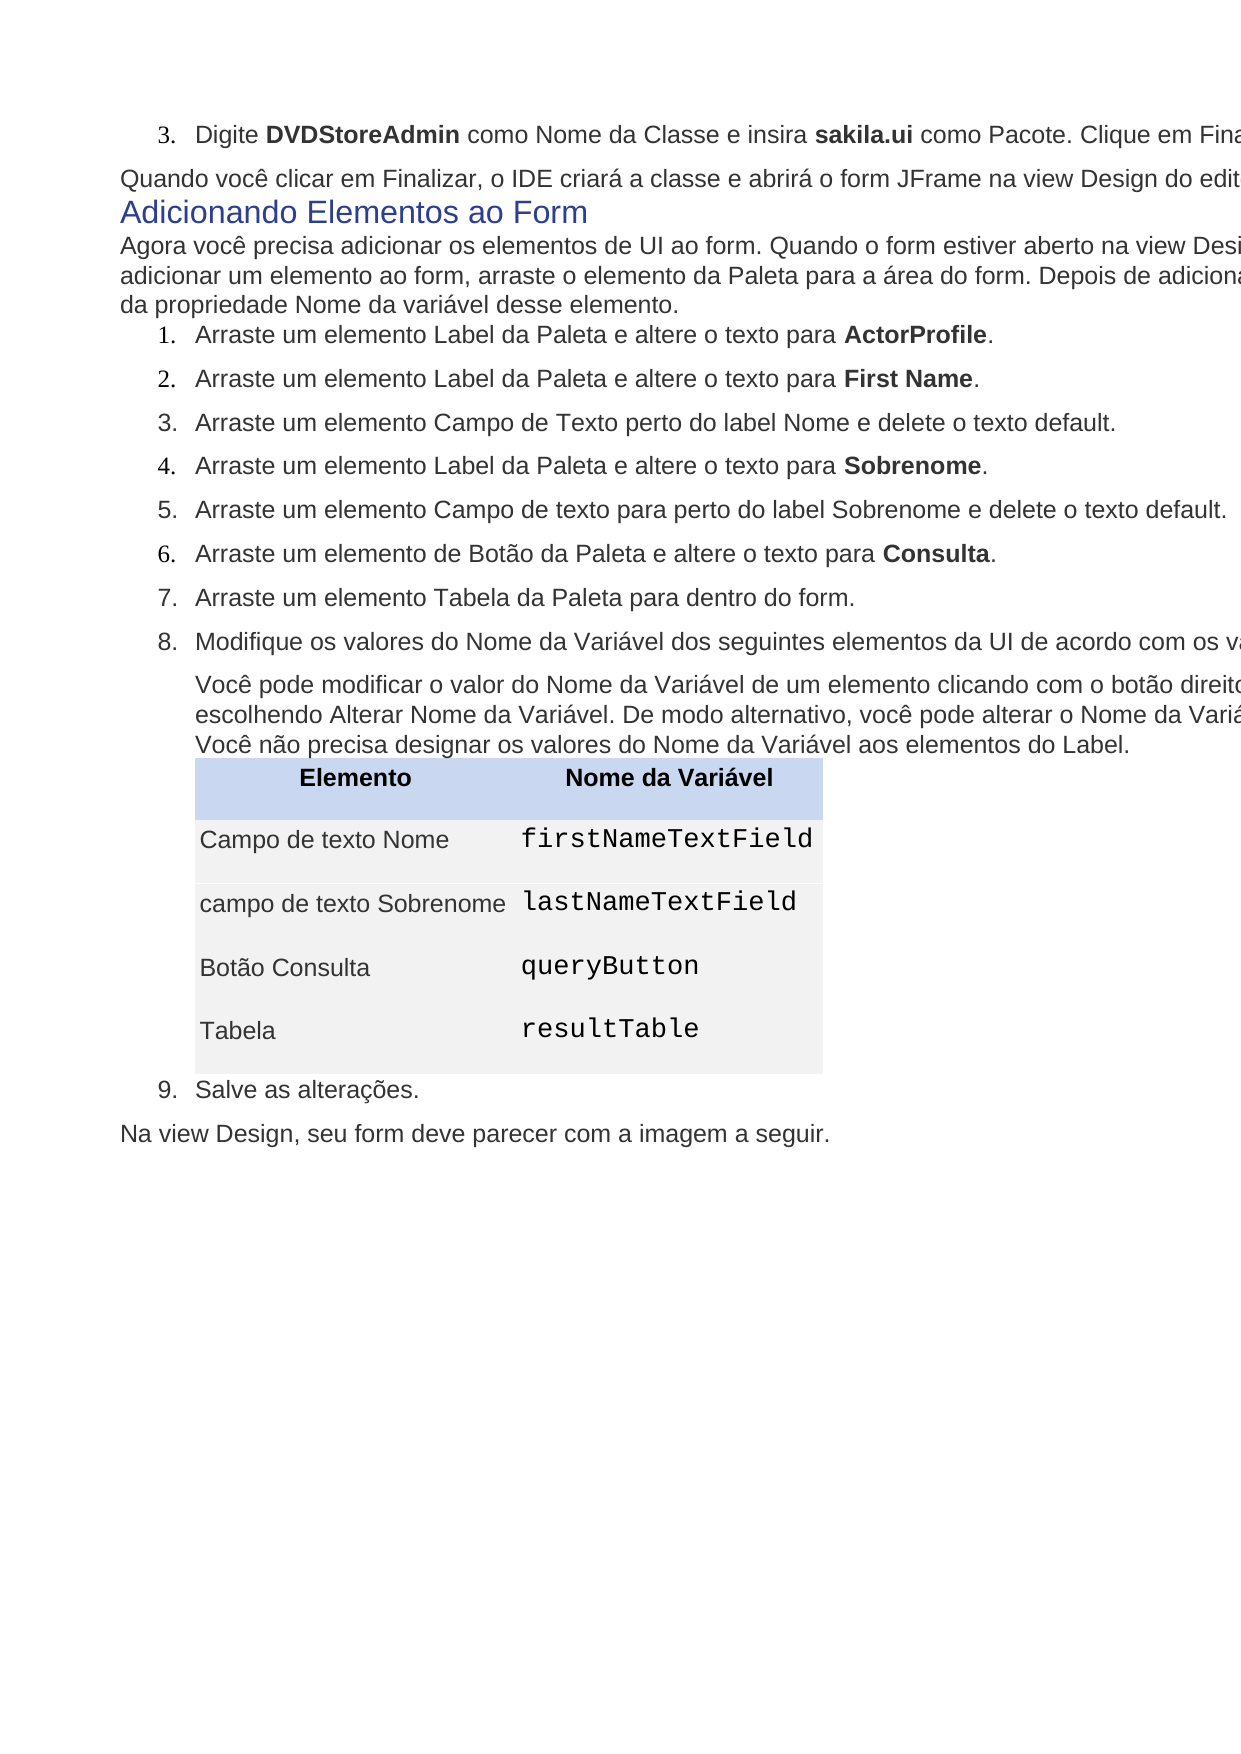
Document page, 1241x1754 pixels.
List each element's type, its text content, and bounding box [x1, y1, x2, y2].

table_header Elemento [195, 758, 516, 820]
table_cell firstNameTextField [516, 820, 823, 883]
table_header Usando o Hibernate em uma Aplicação Java Swing - Tutorial do NetBeans IDE Neste tutorial, você usa o NetBeans IDE para criar e implantar uma aplicação Java Swing que exibe dados de um banco de dados. A aplicação usa o framework do Hibernate como camada de persistência para recuperar POJOs (objetos Java antigos e simples) de um banco de dados relacional. O Hibernate é o framework que fornece ferramentas para o mapeamento relacional de objeto (ORM). O tutorial demonstra o suporte para o framework do Hibernate no IDE e como usar os assistentes para criar os arquivos necessários do Hibernate. Depois de criar objetos Java e configurar a aplicação usar o Hibernate, você cria uma interface GUI para a pesquisa e exibição dos dados. Neste tutorial, você constrói uma aplicação de administração corporativa para a aplicação Web de Loja de DVDs. Este tutorial abrange como criar uma aplicação que permita a consulta do perfil de um ator com base na correspondência com o primeiro ou último nome. Se você desejar, poderá ampliar a aplicação para consultar os detalhes de um filme e adicionar/atualizar/deletar itens. Este tutorial usa o MySQL e o banco de dados Sakila, mas você pode usar qualquer servidor de banco de dados compatível com aplicações Hibernate. O banco de dados Sakila é um banco de dados de amostra que pode ser obtido por download no site MySQL. As informações para a definição do banco de dados Sakila são fornecidas nas seções a seguir. Antes de começar este tutorial, talvez você queira se familiarizar com a documentação a seguir. A documentação do Hibernate em hibernate.org. Introdução à Construção de GUIs Tutorial Estabelecendo Conexão com um Banco de Dados MySQL. Para construir esta aplicação usando o Maven, consulte Criando uma Aplicação Maven Swing usando o Hibernate. Conteúdo Criando o Banco de Dados Criando o Projeto da Aplicação Java Swing Adicionando o Suporte do Hibernate ao Projeto Criando o Arquivo de Configuração do Hibernate Modificando o Arquivo de Configuração do Hibernate Criando o Arquivo de Ajuda HibernateUtil.java Gerando Arquivos de Mapeamento Hibernate e Classes Java Criando o Arquivo de Engenharia Reversa Criando Arquivos de Mapeamento Hibernate e POJOs Usando um Banco de Dados Criando a GUI da Aplicação Criando o Form JFrame Adicionando Elementos ao Form Criando a Consulta no Editor de Consultas HQL Adicionando a Consulta ao Form Executando o Projeto Fazendo Download do Projeto da Solução Criando POJOs e Mapeando Arquivos Individualmente(Opcional) Para seguir este tutorial, são necessários os recursos e o software a seguir. Você pode fazer download de um arquivo compactado zip do projeto finalizado. Criando o Banco de Dados Este tutorial usa um banco de dados MySQL chamado sakila. O banco de dados de amostra não é incluído quando você instala o IDE, portanto você precisa criar o banco de dados primeiro para seguir este tutorial. O banco de dados Sakila é uma amostra gratuita do banco de dados MySQL, disponível no site MySQL. Para criar o banco de dados sakila, você pode fazer o download e instalar o plug-in Banco de Dados de Amostra do Sakila usando o Gerenciador de plug-ins. Depois de instalar o plug-in, você pode criar o banco de dados sakila da janela Serviços. O banco de dados sakila é adicionado à lista de bancos de dados na caixa de diálogo Criar banco de dados MySQL. Para obter mais informações sobre a configuração do IDE para trabalhar com o MySQL, consulte o tutorial Estabelecendo Conexão com um Banco de Dados MySQL. Abra o Gerenciador de plug-ins e instale o plug-in Banco de Dados de Amostra do Sakila. Depois de instalar o plug-in, inicie o servidor do banco de dados MySQL ampliando o nó Banco de dados na janela Serviços, clicando com o botão direito do mouse no nó Servidor MySQL e escolhendo Iniciar. Clique com o botão direito do mouse no nó Servidor MySQL e escolha Criar Banco de Dados. Selecione o banco de dados Sakila na lista drop-down Novo Nome de Banco de Dados, na caixa de diálogo Criar Banco de Dados MySQL. Clique em OK. Quando você clicar em OK, um nó do Salkila será exibido sob o nó Servidor MySQL. Clique com o botão direito do mouse no nó do Sakila e escolha Conectar. Quando você clicar em Conectar, um nó de conexão do banco de dados do banco de dados Sakila (jdbc:mysql://localhost:3306/sakila [nome de usuário em Default]) será apresentado no nó Bancos de Dados. Quando uma conexão for aberta, você poderá exibir os dados no banco de dados ampliando o nó de conexão. Criando o Projeto da Aplicação Java Swing Neste exercício você cria um projeto da aplicação Java Swing simples chamado DVDStoreAdmin. Selecione Arquivo > Novo Projeto (Ctrl-Shift-N). Selecione Aplicação Java na categoria Java e clique em Próximo. Insira DVDStoreAdmin para o nome do projeto e defina a sua localização. Desmarque a opção Usar Pasta Dedicada, se ela estiver selecionada. Para este tutorial, não é necessário copiar as bibliotecas do projeto em uma pasta dedicada, pois você não precisará compartilhar bibliotecas com outros usuários. Desmarque Criar Classe Principal. Clique em Finalizar. Quando você clicar em Finalizar, o IDE criará o projeto da aplicação Java. O projeto não tem uma classe principal. Você criará um form e o definirá como classe principal. Adicionando o Suporte do Hibernate ao Projeto Para adicionar suporte ao HIbernate em um projeto J2SE, é necessário adicionar a biblioteca Hibernate ao projeto. A biblioteca Hibernate está incluída no IDE e pode ser adicionada a qualquer projeto clicando com o botão direito do mouse no nó "Bibliotecas" da janela Projetos, escolhendo "Adicionar Biblioteca" e selecionando a biblioteca Hibernate na caixa de diálogo Adicionar Biblioteca. O IDE inclui assistentes para ajudá-lo a criar os arquivos Hibernate necessários em seu projeto. É possível usar os assistentes no IDE para criar um arquivo de configuração Hibernate e uma classe de ajuda do utilitário. Se você criar o arquivo de configuração Hibernate usando um assistente, o IDE adicionará automaticamente as bibliotecas Hibernate ao projeto. Criando o Arquivo de Configuração do Hibernate O arquivo de configuração Hibernate (hibernate.cfg.xml) contém informações sobre a conexão do banco de dados, os mapeamentos de recursos e outras propriedades da conexão. Ao criar um arquivo de configuração Hibernate usando um assistente, você especifica a conexão do banco de dados de uma lista de conexões de bancos de dados registradas no IDE. Durante a geração do arquivo de configuração, o IDE adiciona automaticamente os detalhes da conexão e as informações de dialeto com base na conexão de banco de dados selecionada. O IDE também adiciona automaticamente a biblioteca Hibernate ao classpath do projeto. Depois de criar o arquivo de configuração, você pode editar o arquivo usando o editor de múltipla exibição, ou editar o XML diretamente no editor XML. Clique com o botão direito do mouse no nó Pacotes de Código-fonte na janela Projetos e escolha Novo > Outro para abrir o assistente para Novo Arquivo. Selecione o Assistente Configuração do Hibernate a partir da categoria Hibernate. Clique em Próximo. Mantenha as definições default no painel Nome e Localização (se desejar criar o arquivo no diretório src). Clique em Próximo. Selecione a conexão sakila na lista drop-down Conexão do Banco de Dados. Clique em Finalizar. Quando você clicar em Finalizar, o IDE abrirá o hibernate.cfg.xml no editor de código-fonte. O IDE cria o arquivo de configuração na raiz do classpatch contextual da aplicação (na janela Arquivos, WEB-INF/classes). Na janela Projetos, o arquivo está localizado no pacote de código-fonte <pacote default>. O arquivo de configuração contém informações sobre um único banco de dados. Se planeja conectar a vários bancos de dados, você pode criar vários arquivos de configuração no projeto, um para cada servidor de banco de dados; porém, por default, a classe utilitário de ajuda usará o arquivo hibernate.cfg.xml que está na localização-raiz. Se você expandir o nó Bibliotecas na janela Projetos, observará que o IDE acrescentou os arquivos JAR do Hibernate obrigatórios e o JAR do conector MySQL. Modificando o Arquivo de Configuração do Hibernate Neste exercício, você editará as propriedades default especificadas em hibernate.cfg.xml para ativar o log de depuração para instruções SQL. Abra hibernate.cfg.xml na guia Desenho. Você pode abrir o arquivo expandindo o nó Arquivos de Configuração na janela Projetos e clicando duas vezes em hibernate.cfg.xml. Expanda o nó Propriedades da Configuração em Propriedades Opcionais. Clique em Adicionar para abrir a caixa de diálogo Adicionar Propriedade do Hibernate. Na caixa de diálogo, selecione a propriedade hibernate.show_sql e defina o valor para true. Clique em OK. Isso ativa o log de depuração das instruções SQL. Clique em Adicionar no nó Propriedades Diversas e selecione hibernate.query.factory_class na lista drop-down Nome da Propriedade. Selecione org.hibernate.hql.classic.ClassicQueryTranslatorFactory como o Valor da Propriedade. Clique em OK. Observação para o NetBeans IDE 6.9. Você deve digitar org.hibernate.hql.classic.ClassicQueryTranslatorFactory como o Valor da Propriedade. No NetBeans IDE 6.9, o Valor da Propriedade na lista drop-down para a classe de fábrica está incorreto. Se clicar na guia XML no editor, você pode ver o arquivo na view XML. O arquivo deve ter uma aparência semelhante a esta: <hibernate-configuration> <session-factory name="session1"> <property name="hibernate.dialect">org.hibernate.dialect.MySQLDialect</property> <property name="hibernate.connection.driver_class">com.mysql.jdbc.Driver</property> <property name="hibernate.connection.url">jdbc:mysql://localhost:3306/sakila</property> <property name="hibernate.connection.username">root</property> <property name="hibernate.connection.password">######</property> <property name="hibernate.show_sql">true</property> <property name="hibernate.query.factory_class">org.hibernate.hql.classic.ClassicQueryTranslatorFactory</property> </session-factory> </hibernate-configuration> Salve as alterações feitas no arquivo. Após você criar o form e defini-lo como a classe principal você poderá ver a consulta SQL impressa na janela de Saída do IDE quando você executar o projeto. Criando o Arquivo de Ajuda HibernateUtil.java Para usar o Hibernate, é necessário criar uma classe de ajuda que lide com a inicialização e que acesse o SessionFactory do Hibernate para obter um objeto de Sessão. A classe chama o método configure() do Hibernate, carrega o arquivo de configuraçãohibernate.cfg.xml e, em seguida, constrói o SessionFactory para obter o objeto de Sessão. Nesta seção, você usa o assistente para Novo Arquivo a fim de criar a classe helper HibernateUtil.java. Clique com o botão direito do mouse no nó dos Pacote de Códigos-fonte e selecione Novo > Outro para abrir o assistente para Novo Arquivo. Selecione Hibernate na lista Categorias e HibernateUtil.java na lista Tipos de Arquivo. Clique em Próximo. Insira HibernateUtil como nome da classe e sakila.util como nome do pacote. Clique em Finalizar. Quando você clicar em Finalizar, o HibernateUtil.java será aberto no editor. Você pode fechar o arquivo porque não precisa editá-lo. Gerando Arquivos de Mapeamento Hibernate e Classes Java Neste tutorial você usa um POJO (objeto Java antigo e simples), o Actor.java, para representar os dados na tabela ACTOR do banco de dados. A classe especifica os campos para as colunas nas tabelas e usa setters e getters simples para recuperar e gravar dados. Para mapear o Actor.java para a tabela ACTOR, você pode usar um arquivo de mapeamento do Hibernate ou usar anotações na classe. Você pode usar o assistente Engenharia Reversa e os Arquivos de Mapeamento do Hibernate e POJOs obtidos de um assistente de banco de dados para criar múltiplos POJOs e arquivos de mapeamento com base nas tabelas selecionadas do banco de dados. Como alternativa, você pode usar assistentes no IDE para ajudar a criar POJOs individuais e arquivos de mapeamento a partir do rascunho. Observações. Ao criar arquivos para múltiplas tabelas, você provavelmente desejará usar os assistentes. Neste tutorial, você só precisa criar um POJO e um arquivo de mapeamento, portanto, é muito mais fácil criar os arquivos individualmente. Você pode consultar as etapas para a criação dos POJOs e arquivos de mapeamento individualmente no final deste tutorial. Criando o Arquivo de Engenharia Reversa O arquivo de engenharia reversa (hibernate.reveng.xml) é um arquivo XML que pode ser usado para modificar as definições default usadas ao gerar arquivos Hibernate a partir dos metadados do banco de dados especificado em hibernate.cfg.xml. O assistente gera o arquivo com as definições default básicas. Você pode modificar o arquivo para especificar explicitamente o esquema do banco de dados que será utilizado, para filtrar as tabelas que não serão usadas e para especificar como os tipos JDBC são mapeados para tipos Hibernate. Clique com o botão direito do mouse no nó dos Pacote de Códigos-fonte e selecione Novo > Outro para abrir o assistente para Novo Arquivo. Selecione Hibernate na lista Categorias e o assistente Engenharia Reversa do Hibernate a partir da lista Tipos de Arquivos. Clique em Próximo. Digite hibernate.reveng como o nome do arquivo. Mantenha o default src como a Localização. Clique em Próximo. Selecione actor no painel Tabelas Disponíveis e clique em Adicionar. Clique em Finalizar. O assistente gera um arquivo de engenharia reversa hibernate.reveng.xml. Você pode fechar o arquivo de engenharia reversa porque não precisará editar o arquivo. Criando Arquivos de Mapeamento Hibernate e POJOs de um Banco de Dados Os Arquivos de Mapeamento do Hibernate e os POJOs obtidos de um Assistente de Banco de Dados geram arquivos com base em tabelas em um banco de dados. Quando você usa o assistente, o IDE gera POJOs e os arquivos de mapeamento com base nas tabelas do banco de dados especificadas em hibernate.reveng.xml e, a seguir, adiciona as entradas do mapeamento no hibernate.cfg.xml. Quando usa o assistente, você pode escolher os arquivos que deseja que o IDE gere (somente os POJOs, por exemplo) e selecionar as opções de geração de código (gerar código que use anotações EJB 3, por exemplo). Clique com o botão direito do mouse no nó Pacotes de Código-fonte na janela Projetos e escolha Novo > Outro para abrir o assistente para Novo Arquivo. Selecione Arquivos de Mapeamento do Hibernate e POJOs provenientes de um Banco de Dados na categoria Hibernate. Clique em Próximo. Selecione hibernate.cfg.xml na lista drop-down Arquivo de Configuração Hibernate, caso não esteja selecionado. Selecione hibernate.reveng.xml na lista drop-down Arquivo de Engenharia Reversa Hibernate, caso não esteja selecionado. Certifique-se de que as opções Código do Domínio e Mapeamentos XML do Hibernate estejam selecionadas. Insira sakila.entity para o nome do Pacote. Clique em Finalizar. Quando você clica em Finalizar, o IDE gera o POJO Actor.java com todos os campos necessários, gerando também um arquivo de mapeamento Hibernate e adicionando a entrada de mapeamento ao hibernate.cfg.xml. Agora que você tem o POJO e os arquivos necessários relacionados ao Hibernate, poderá criar um front-end simples de GUI Java para a aplicação. Você também poderá criar e adicionar uma consulta HQL que pesquise o banco de dados para recuperar os dados. Nesse processo, também usamos o editor HQL para construir e testar a consulta. Criando a GUI da Aplicação Neste exercício, você criará um form JFrame simples com alguns campos para a entrada e exibição de dados. Você também adicionará um botão que irá disparar uma consulta do banco de dados para recuperar os dados. Se você não estiver familiarizado com o uso do GUI Builder para criar forms, talvez queira examinar o tutorial Introdução à Construção de GUIs. Criando o Form JFrame Clique com o botão direito do mouse no nó do projeto na janela Projetos e escolha Novo > Outro para abrir o assistente para Novo Arquivo. Selecione Form JFrame na categoria Forms de GUI Swing. Clique em Próximo. Digite DVDStoreAdmin como Nome da Classe e insira sakila.ui como Pacote. Clique em Finalizar. Quando você clicar em Finalizar, o IDE criará a classe e abrirá o form JFrame na view Design do editor. Adicionando Elementos ao Form Agora você precisa adicionar os elementos de UI ao form. Quando o form estiver aberto na view Design do editor, a Paleta será exibida no lado esquerdo do IDE. Para adicionar um elemento ao form, arraste o elemento da Paleta para a área do form. Depois de adicionar um elemento ao form, será necessário modificar o valor default da propriedade Nome da variável desse elemento. Arraste um elemento Label da Paleta e altere o texto para ActorProfile. Arraste um elemento Label da Paleta e altere o texto para First Name. Arraste um elemento Campo de Texto perto do label Nome e delete o texto default. Arraste um elemento Label da Paleta e altere o texto para Sobrenome. Arraste um elemento Campo de texto para perto do label Sobrenome e delete o texto default. Arraste um elemento de Botão da Paleta e altere o texto para Consulta. Arraste um elemento Tabela da Paleta para dentro do form. Modifique os valores do Nome da Variável dos seguintes elementos da UI de acordo com os valores na tabela a seguir. Você pode modificar o valor do Nome da Variável de um elemento clicando com o botão direito do mouse no elemento na view Design e, em seguida, escolhendo Alterar Nome da Variável. De modo alternativo, você pode alterar o Nome da Variável diretamente na janela Inspetor. Você não precisa designar os valores do Nome da Variável aos elementos do Label. Salve as alterações. Na view Design, seu form deve parecer com a imagem a seguir. Agora que você tem um form, precisa criar o código para designar eventos aos elementos do form. No próximo exercício, você construirá consultas com base na Linguagem de Consulta Hibernate para recuperar dados. Depois de construir as consultas, você adicionará métodos ao form para chamar a consulta apropriada quando o botão Consulta for pressionado. Criando a consulta no Editor de Consultas HQL No IDE, você pode construir e testar consultas com base no Idioma de consulta do Hibernate (HQL) usando o Editor de Consultas HQL. À medida que você insere a consulta, o editor mostra a consulta SQL equivalente (traduzida). Quando você clicar no botão "Executar Consulta HQL" na barra de ferramentas, o IDE executará a consulta e mostrará os resultados na parte inferior do editor. Neste exercício, o Editor HQL é utilizado para construir consultas HQL simples que recuperam uma lista de detalhes de atores com base na correspondência do nome ou sobrenome. Antes de adicionar a consulta à classe, você utilizará o Editor de Consulta HQL para testar se a conexão está funcionando corretamente e se a consulta produz os resultados desejados. Antes de executar a pesquisa, é preciso compilar a aplicação. Clique com o botão direito do mouse no nó do projeto e escolha Construir. Amplie o nó de pacote de código-fonte <pacote default> na janela Projetos. Clique com o botão direito do mouse em hibernate.cfg.xml e escolha Executar Consulta HQL para abrir o Editor HQL. Teste a conexão inserindo from Actor no Editor de Consultas HQL. Clique no botão Executar Consulta HQL ( ) na barra de ferramentas. Quando você clicar em Executar Consulta HQL, deverá visualizar os resultados da consulta no painel inferior do Editor de Consultas HQL. Digite a consulta a seguir no Editor de Consultas HQL e clique em Executar consulta HQL para verificar os resultados da consulta quando a string de pesquisa for "PE". from Actor a where a.firstName like 'PE%' A consulta retorna uma lista de detalhes de atores para aos atores cujos nomes começam com "PE". Ao clicar no botão SQL acima dos resultados, você deverá ver a seguinte consulta SQL equivalente. select actor0_.actor_id as col_0_0_ from sakila.actor actor0_ where (actor0_.first_name like 'PE%' ) Abra uma nova guia do Editor de Consulta HQL e insira a consulta a seguir no painel do editor. Clique em Executar Consulta HQL. from Actor a where a.lastName like 'MO%' A consulta retorna uma lista de detalhes de atores para os atores cujos sobrenomes começam com "MO". Testar as consultas mostra que as elas retornam os resultados desejados. A próxima etapa é implementar as consultas na aplicação de modo que a consulta apropriada seja chamada clicando-se no botão Consulta no form. Adicionando a Consulta ao Form Agora você precisa modificar o DVDStoreAdmin.java para adicionar as strings de consulta e criar os métodos para construir e chamar uma consulta que incorpore as variáveis de entrada. Você também precisa modificar o handler de eventos do botão para chamar a consulta correta e adicionar um método para exibir os resultados da consulta na tabela. Abra DVDStoreAdmin.java e clique na guia Código-fonte. Adicione as seguintes strings de consulta (em negrito) à classe. public DVDStoreAdmin() { initComponents(); } private static String QUERY_BASED_ON_FIRST_NAME="from Actor a where a.firstName like '"; private static String QUERY_BASED_ON_LAST_NAME="from Actor a where a.lastName like '"; É possível copiar as consultas das guias do Editor de Consulta HQL para o campo e, em seguida, modificar o código. Adicione os métodos a seguir para criar a consulta com base na string de entrada do usuário. private void runQueryBasedOnFirstName() { executeHQLQuery(QUERY_BASED_ON_FIRST_NAME + firstNameTextField.getText() + "%'"); } private void runQueryBasedOnLastName() { executeHQLQuery(QUERY_BASED_ON_LAST_NAME + lastNameTextField.getText() + "%'"); } Esses métodos chamam o método executeHQLQuery() e cria a consulta combinando a string de consulta com o usuário que inseriu a string de pesquisa. Adicione o método executeHQLQuery(). private void executeHQLQuery(String hql) { try { Session session = HibernateUtil.getSessionFactory().openSession(); session.beginTransaction(); Query q = session.createQuery(hql); List resultList = q.list(); displayResult(resultList); session.getTransaction().commit(); } catch (HibernateException he) { he.printStackTrace(); } } O método executeHQLQuery() chama o Hibernate para executar a consulta selecionada. Esse método usa a classe de utilitário HibernateUtil.java para obter a Sessão Hibernate. Clique com o botão direito do mouse no Editor e escolha Corrigir Importações (ctrl-shift-i; ⌘-shift-i em mac) para gerar instruções de importação para as bibliotecas de Hibernação (org.hibernate.query, org.hibernate.session) e java.util.list. Salve as alterações. Crie um handler de eventos do botão Consulta alternando para a view Design e clicando duas vezes no botão Consulta. O IDE cria o método queryButtonActionPerformed e exibe o método na view Código-fonte. Modifique o método queryButtonActionPerformed na view Código-fonte adicionando o código a seguir de modo que uma consulta seja executada quando o usuário clicar no botão. private void queryButtonActionPerformed(java.awt.event.ActionEvent evt) { if(!firstNameTextField.getText().trim().equals("")) { runQueryBasedOnFirstName(); } else if(!lastNameTextField.getText().trim().equals("")) { runQueryBasedOnLastName(); } } Adicione o método a seguir para exibir os resultados na JTable. private void displayResult(List resultList) { Vector<String> tableHeaders = new Vector<String>(); Vector tableData = new Vector(); tableHeaders.add("ActorId"); tableHeaders.add("FirstName"); tableHeaders.add("LastName"); tableHeaders.add("LastUpdated"); for(Object o : resultList) { Actor actor = (Actor)o; Vector<Object> oneRow = new Vector<Object>(); oneRow.add(actor.getActorId()); oneRow.add(actor.getFirstName()); oneRow.add(actor.getLastName()); oneRow.add(actor.getLastUpdate()); tableData.add(oneRow); } resultTable.setModel(new DefaultTableModel(tableData, tableHeaders)); } Clique com o botão direito do mouse no Editor e escolha Corrigir Importações (ctrl-shift-i; ⌘-shift-i em mac) para gerar uma instrução de importação para java.util.vector. Salve as alterações. Depois de salvar o form, você pode executar o projeto. Executando o Projeto Agora que a codificação foi finalizada, é possível iniciar a aplicação. Antes de executar o projeto, é preciso especificar a Classe Principal da aplicação na caixa de diálogo propriedades do projeto. Se nenhuma Classe Principal tiver sido especificada, será solicitado que você execute a aplicação. Clique com o botão direito do mouse no nó do projeto na janela Projetos e escolha Propriedades. Selecione a categoria Executar, na caixa de diálogo Propriedades do Projeto. Insira sakila.ui.DVDStoreAdmin como a Classe Principal. Clique em OK. De modo alternativo, você pode clicar no botão Procurar e escolher a classe principal na caixa de diálogo. Clique em Executar Projeto principal na barra de ferramentas principal para iniciar a aplicação. Insira uma string de pesquisa no campo de texto Nome ou Sobrenome e clique em Consulta para pesquisar um ator e exibir os detalhes. Se você observar a janela Saída do IDE, poderá visualizar a consulta SQL que recuperou os resultados exibidos. Fazendo Download do Projeto da Solução Você pode fazer o download da solução para este projeto como um projeto das seguintes formas. Faça download de um arquivo compactado zip do projeto finalizado. Faça o check-out do código-fonte do projeto das Amostras do NetBeans ao executar as etapas a seguir: Escolha Equipe > Subversion > Efetuar check-out no menu principal. Na caixa de diálogo Efetuar Check-out, insira o Repositório URL a seguir: https://svn.netbeans.org/svn/samples~samples-source-code Clique em Próximo. Clique em Procurar para abrir a caixa de diálogo Procurar nas Pastas do Repositório: Expanda o nó-raiz e selecione samples/java/DVDStoreAdmin-Ant. Clique em OK. Especifique a Pasta Local para o códigos-fonte (a pasta local precisa estar vazia). Clique em Finalizar. Quando você clica em Finalizar, o IDE inicializa a pasta local como um repositório Subversion e verifica os códigos-fonte do projeto. Clique em Abrir Projeto na caixa de diálogo exibida quando o check-out for concluído. Observação. É necessário um cliente Subversion para verificar os códigos-fonte. Para saber mais sobre a instalação do Subversion, consulte a seção Configurando o Subversion no Guia do Subversion no NetBeans IDE. Criando POJOs e Arquivos de Mapeamento Individualmente Como um POJO é uma classe Java simples, você pode usar o assistente Nova Classe Java para criar a classe e, em seguida, editar a classe no editor de código-fonte para adicionar os campos, getters e setters necessários. Depois de criar o POJO, use um assistente para criar um arquivo de mapeamento do Hibernate para associar a classe à tabela e adicionar informações de mapeamento ao hibernate.cfg.xml. Quando você cria um arquivo de mapeamento a partir do rascunho, é necessário mapear os campos às colunas no editor XML. Observação. Esse exercício é opcional e descreve como criar o arquivo de mapeamento e POJO que você criou com o assistente Hibernar Arquivos de Mapeamento e POJOs do Banco de Dados. Clique com o botão direito do mouse no nó Pacotes de Códigos-fonte na janela Projetos e escolha Novo > Classe Java para abrir o assistente Nova Classe Java. No assistente, insira Ator para o nome da classe e sakila.entity para o pacote. Clique em Finalizar. Faça as seguintes alterações (exibidas em negrito) nas classes para implementar a interface serializável e adicionar campos nas colunas da tabela. public class Actor implements Serializable { private Short actorId; private String firstName; private String lastName; private Date lastUpdate; } Clique com o botão direito do mouse no Editor e escolha Inserir Código (Alt-Insert; Ctrl-I em Mac) e selecione getter e setter no menu pop-up para gerar getters e setters para os campos. Na caixa de diálogo Gerar Getters e Setters, selecione todos os campos e clique em Gerar. Na caixa de diálogo Gerar Getters e Setters, você pode usar a seta para cima no teclado para mover o item selecionado para o nó Ator e pressionar a barra de espaços para selecionar todos os campos em Ator. Corrija as importações e salve as alterações. Depois de criar o POJO para a tabela, você desejará criar um arquivo de mapeamento do Hibernate para Actor.java. Clique com o botão direito do mouse no nó de pacotes de código-fonte sakila.entity, na janela Projetos, e escolha Novo > Outro para abrir o assistente Novo Arquivo. Selecione o Arquivo de Mapeamento do Hibernate na categoria Hibernate. Clique em Próximo. Insira Actor.hbm como Nome do Arquivo e verifique se a Pasta é src/sakila/entity. Clique em Próximo. Insira sakila.entity.Actor para Classe a Mapear e selecione actor na lista drop-down Tabela do Banco de Dados. Clique em Finalizar. Quando você clicar em Finalizar, o arquivo de mapeamento do Hibernate Actor.hbm.xml será aberto no editor de código-fonte. O IDE também adiciona automaticamente uma entrada para o recurso de mapeamento para hibernate.cfg.xml. Você pode exibir os detalhes da entrada ampliando o nó Mapeamento, na view Design do hibernate.cfg.xml ou na view XML. A entrada mapeamento na view XML será semelhante a: <mapping resource="sakila/entity/Actor.hbm.xml"/> </session-factory> </hibernate-configuration> Associe os campos Actor.java às colunas na tabela ACTOR fazendo as seguintes alterações (em negrito) no Actor.hbm.xml. <hibernate-mapping> <class name="sakila.entity.Actor" table="actor"> <id name="actorId" type="java.lang.Short"> <column name="actor_id"/> <generator class="identity"/> </id> <property name="firstName" type="string"> <column length="45" name="first_name" not-null="true"/> </property> <property name="lastName" type="string"> <column length="45" name="last_name" not-null="true"/> </property> <property name="lastUpdate" type="timestamp"> <column length="19" name="last_update" not-null="true"/> </property> </class> </hibernate-mapping> Você pode usar a funcionalidade autocompletar código no editor para completar os valores ao modificar o arquivo de mapeamento. Observação: Por default, o elemento class gerado tem uma tag de fechamento. Como você precisa adicionar elementos de propriedade entre as tags de abertura e fechamento do elemento class, é necessário fazer as alterações a seguir (exibidas em negrito). Depois de fazer as alterações, você poderá usar a funcionalidade autocompletar código entre as tags class. <hibernate-mapping> <class name="sakila.entity.Actor" table="actor"> </class> </hibernate-mapping> Clique no botão Validar XML na barra de ferramentas e salve as alterações. A criação de POJOs individuais e arquivos de mapeamento do Hibernate pode ser um modo conveniente de personalizar ainda mais sua aplicação. Enviar Feedback neste Tutorial Consulte Também Para obter informações adicionais sobre a criação de aplicações GUI do Swing, consulte os tutoriais a seguir. Projetando uma GUI Swing no NetBeans IDE Construindo um Aplicação do Banco de Dados da Área de Trabalho Java Introdução à Construção de GUIs Trilha de Aprendizado das Aplicações Java GUI [118, 118, 1240, 1149]
table_cell lastNameTextField [516, 884, 823, 947]
table_cell queryButton [516, 947, 823, 1011]
table_cell Campo de texto Nome [195, 820, 516, 883]
table_cell Tabela [195, 1011, 516, 1074]
table_header Nome da Variável [516, 758, 823, 820]
table_cell campo de texto Sobrenome [195, 884, 516, 947]
table_cell resultTable [516, 1011, 823, 1074]
table_cell Botão Consulta [195, 947, 516, 1011]
